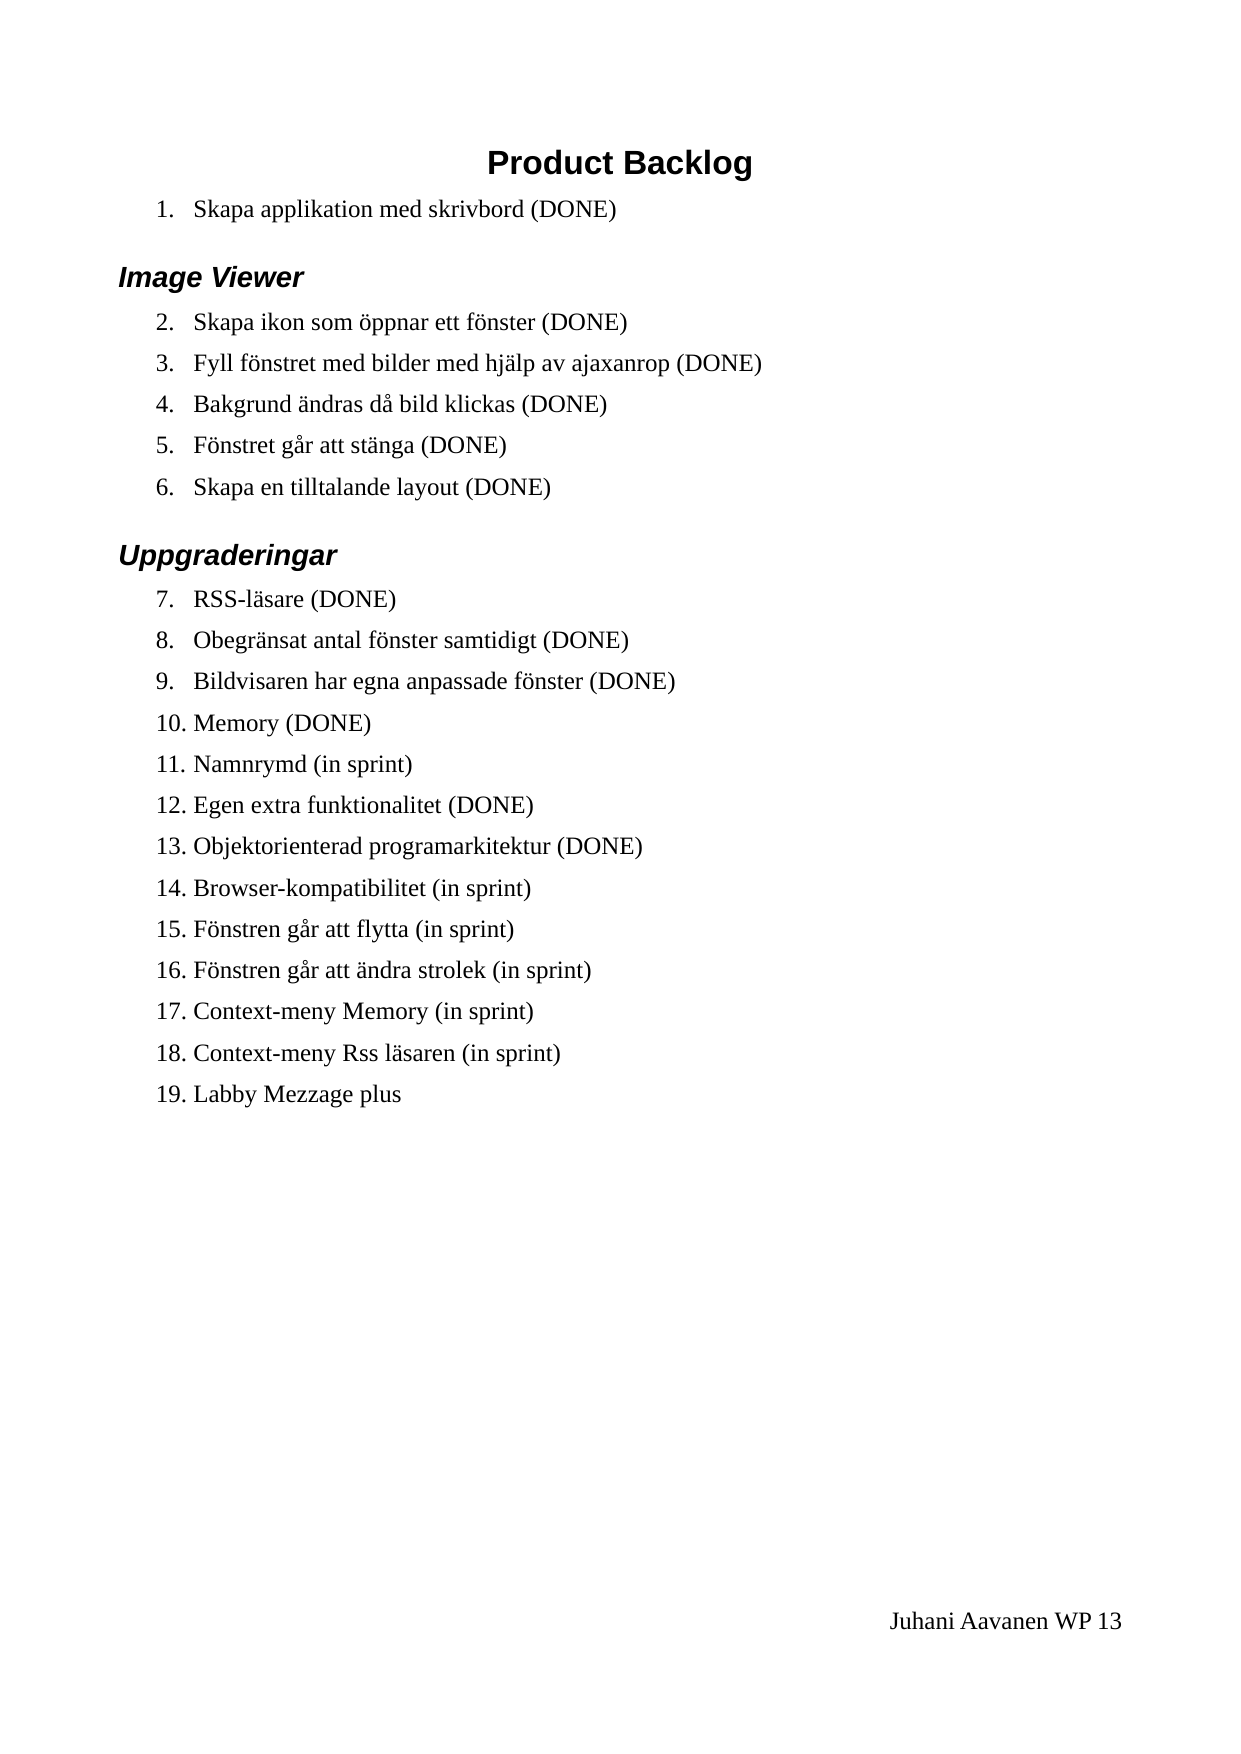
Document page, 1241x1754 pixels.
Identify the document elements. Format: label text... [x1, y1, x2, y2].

list Bildvisaren har egna anpassade fönster (DONE) [156, 666, 1122, 695]
subtitle Image Viewer [118, 261, 1122, 294]
list Browser-kompatibilitet (in sprint) [156, 873, 1122, 901]
list Objektorienterad programarkitektur (DONE) [156, 831, 1122, 860]
list Labby Mezzage plus [156, 1079, 1122, 1108]
subtitle Uppgraderingar [118, 538, 1122, 571]
list Skapa applikation med skrivbord (DONE) [156, 194, 1122, 223]
list Fönstren går att flytta (in sprint) [156, 914, 1122, 943]
list Bakgrund ändras då bild klickas (DONE) [156, 389, 1122, 418]
list RSS-läsare (DONE) [156, 584, 1122, 613]
list Skapa ikon som öppnar ett fönster (DONE) [156, 307, 1122, 335]
list Fönstret går att stänga (DONE) [156, 430, 1122, 459]
list Fönstren går att ändra strolek (in sprint) [156, 955, 1122, 984]
list Obegränsat antal fönster samtidigt (DONE) [156, 625, 1122, 654]
list Namnrymd (in sprint) [156, 749, 1122, 778]
list Memory (DONE) [156, 708, 1122, 736]
list Skapa en tilltalande layout (DONE) [156, 472, 1122, 500]
list Context-meny Memory (in sprint) [156, 996, 1122, 1025]
list Context-meny Rss läsaren (in sprint) [156, 1038, 1122, 1066]
list Fyll fönstret med bilder med hjälp av ajaxanrop (DONE) [156, 348, 1122, 377]
subtitle Product Backlog [118, 143, 1122, 182]
list Egen extra funktionalitet (DONE) [156, 790, 1122, 819]
